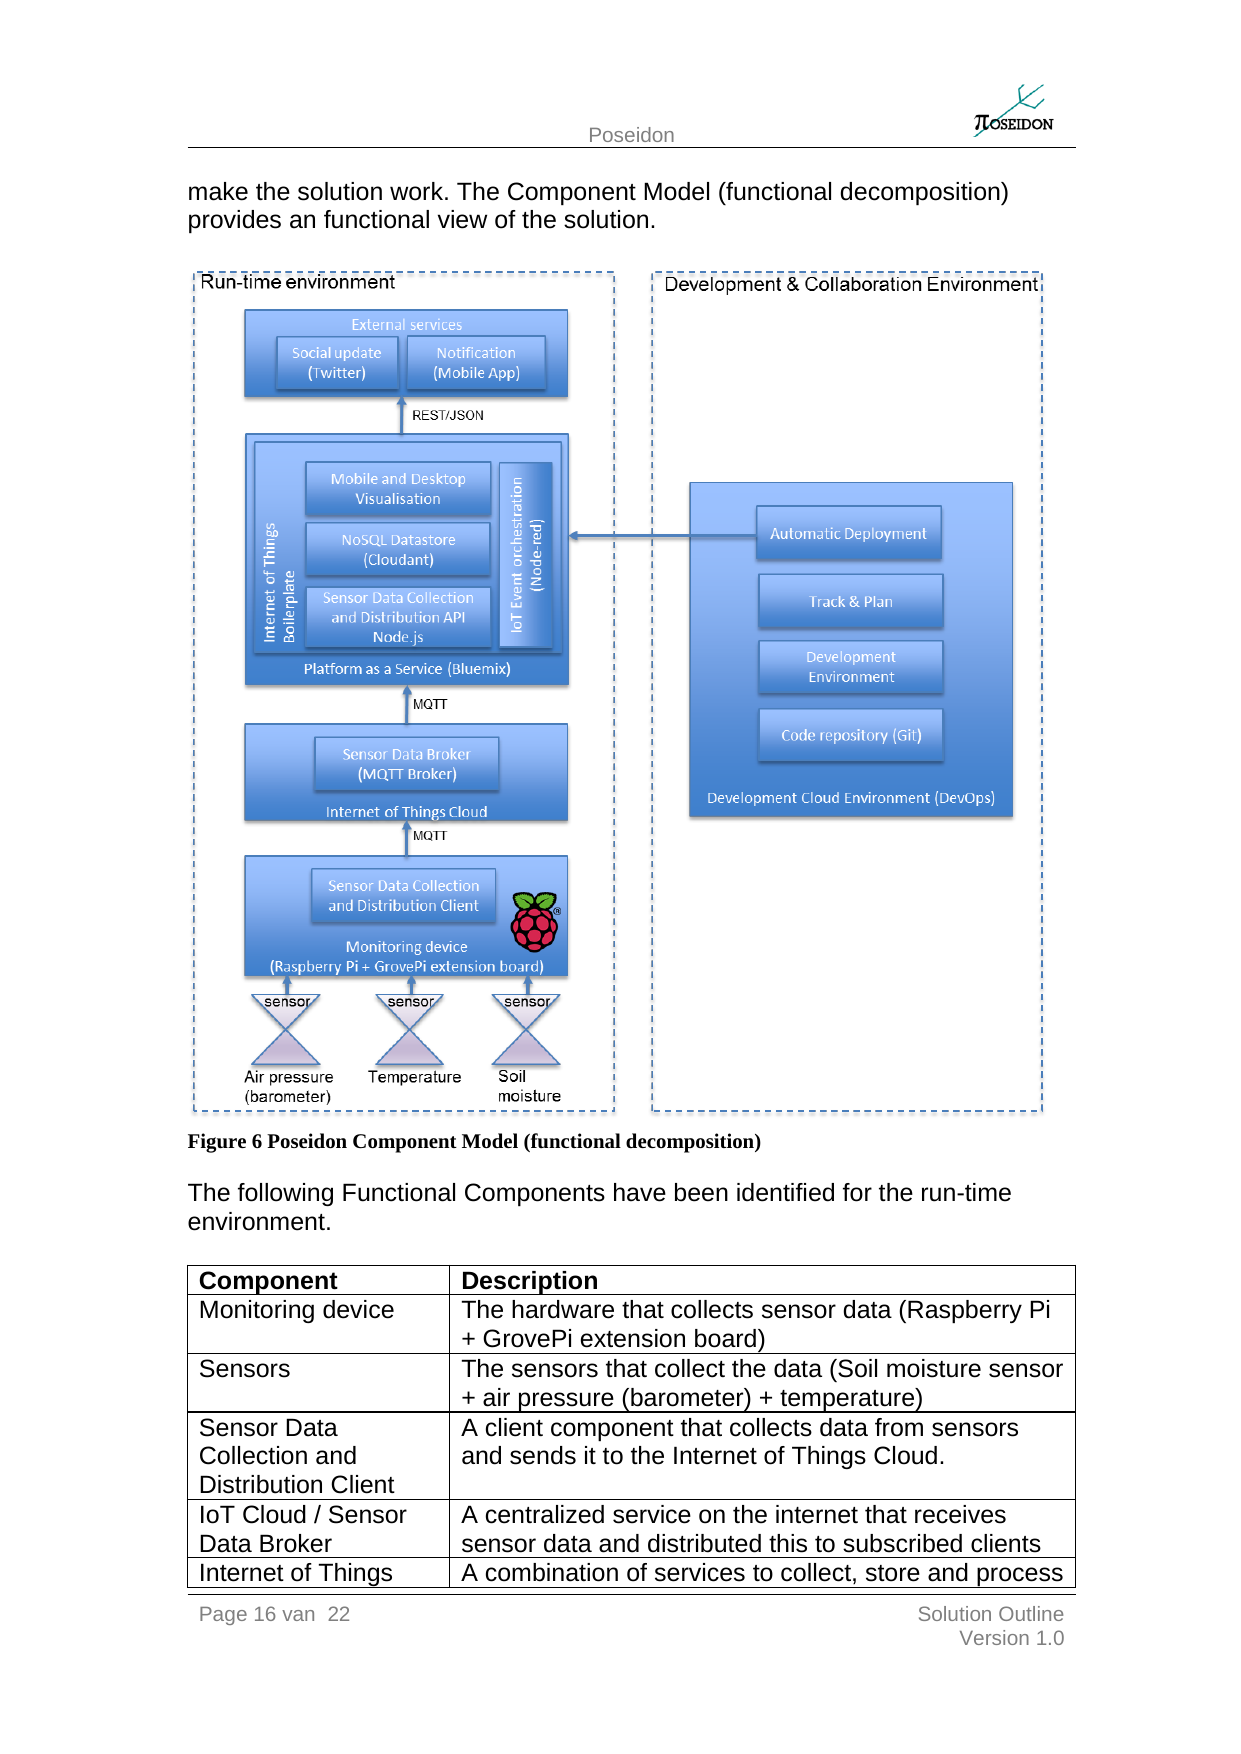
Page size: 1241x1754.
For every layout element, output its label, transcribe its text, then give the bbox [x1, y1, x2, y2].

table_cell The sensors that collect the data (Soil moisture sensor + air pressure (barometer) + temperature) [450, 1354, 1075, 1411]
table_cell A client component that collects data from sensors and sends it to the Internet of Things Cloud. [450, 1413, 1075, 1499]
text make the solution work. The Component Model (functional decomposition) provides an functional view of the solution. [187, 177, 1053, 234]
table_cell Sensor Data Collection and Distribution Client [188, 1413, 449, 1499]
text The following Functional Components have been identified for the run-time environment. [187, 1178, 1053, 1236]
table_cell A combination of services to collect, store and process [450, 1558, 1075, 1587]
table_cell A centralized service on the internet that receives sensor data and distributed this to subscribed clients [450, 1500, 1075, 1557]
table_header Description [450, 1266, 1075, 1294]
table_cell The hardware that collects sensor data (Raspberry Pi + GrovePi extension board) [450, 1295, 1075, 1353]
picture [959, 75, 1065, 147]
picture [187, 262, 1050, 1120]
table_cell Sensors [188, 1354, 449, 1411]
table_header Component [188, 1266, 449, 1294]
text Figure 6 Poseidon Component Model (functional decomposition) [187, 1129, 1050, 1153]
table_cell IoT Cloud / Sensor Data Broker [188, 1500, 449, 1557]
table_cell Monitoring device [188, 1295, 449, 1353]
table_cell Internet of Things [188, 1558, 449, 1587]
